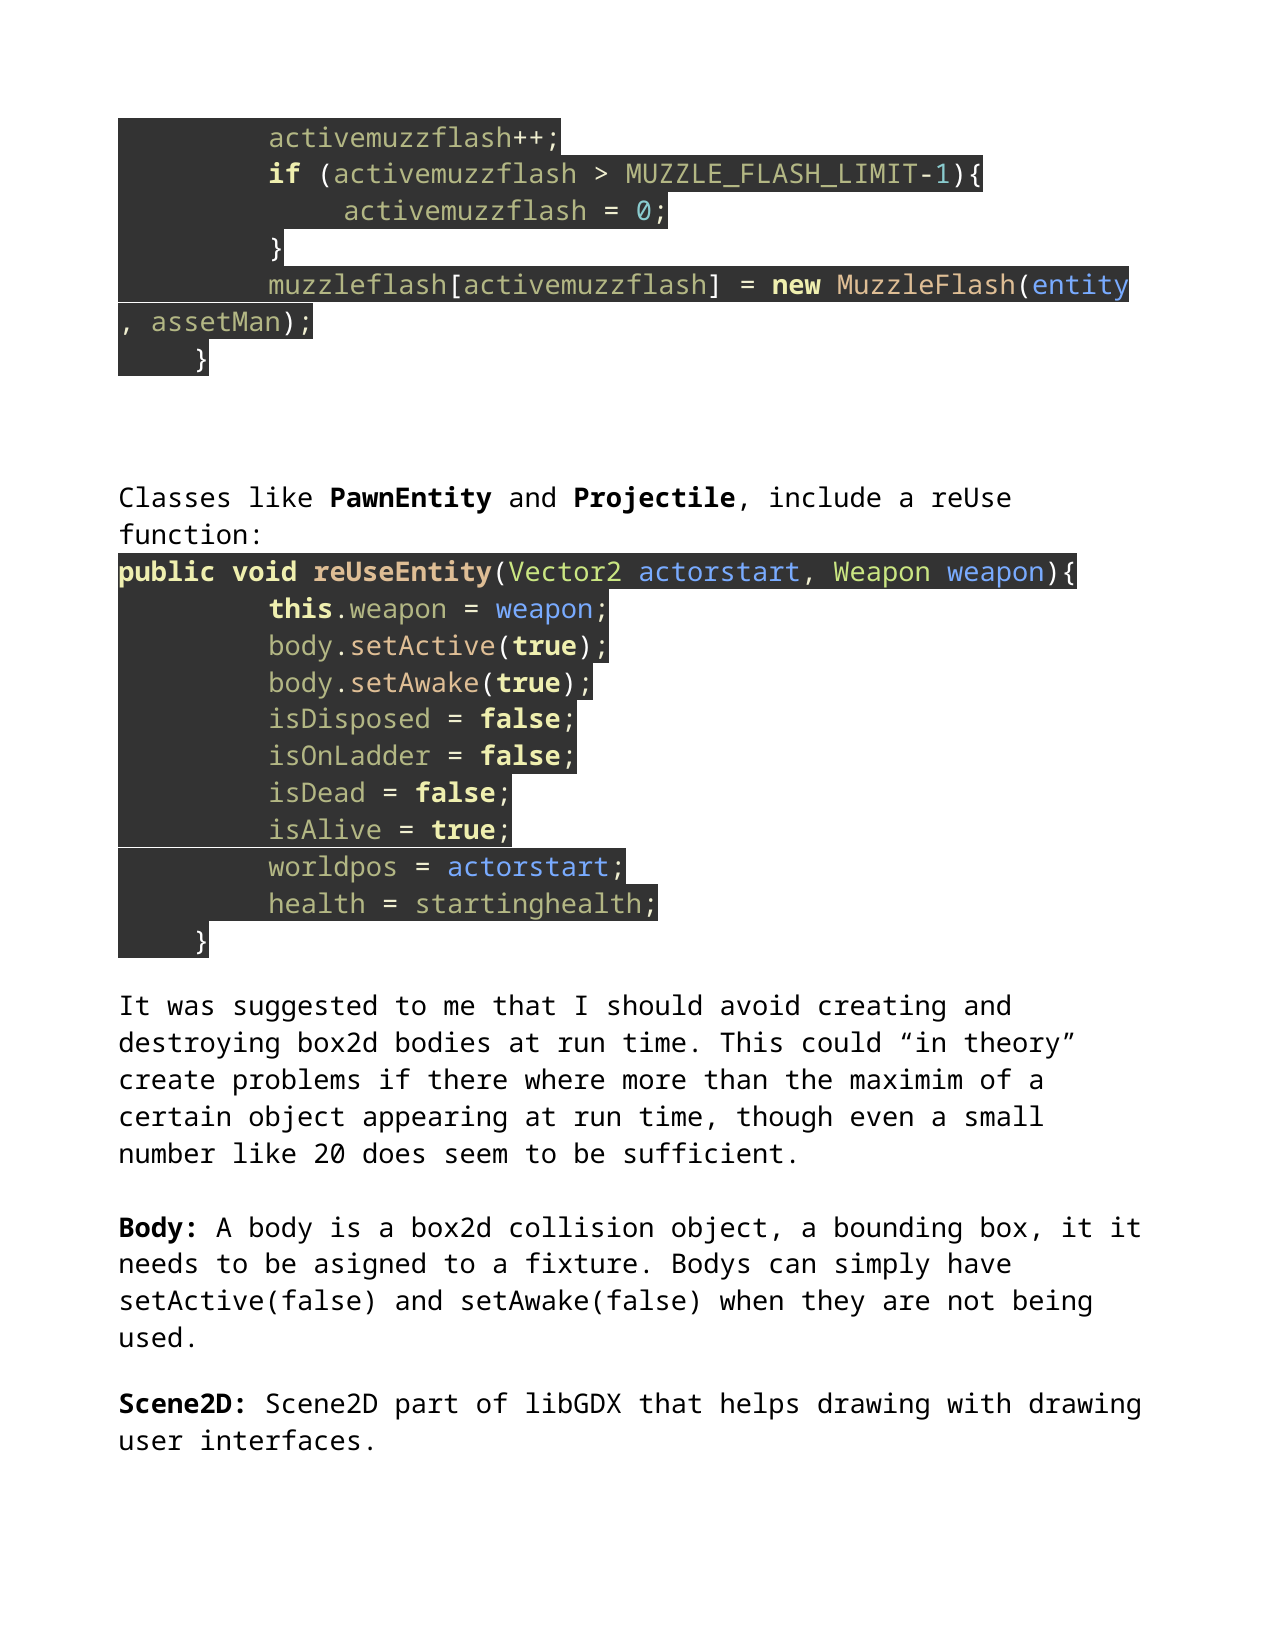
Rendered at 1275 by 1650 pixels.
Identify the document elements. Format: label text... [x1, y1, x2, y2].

text isDisposed = false; [118, 700, 1157, 737]
text worldpos = actorstart; [118, 847, 1157, 884]
text body.setActive(true); [118, 626, 1157, 663]
text health = startinghealth; [118, 884, 1157, 921]
text if (activemuzzflash > MUZZLE_FLASH_LIMIT-1){ [118, 155, 1157, 192]
text } [118, 339, 1157, 479]
text } [118, 229, 1157, 266]
text isDead = false; [118, 774, 1157, 811]
text activemuzzflash = 0; [118, 192, 1157, 229]
text } [118, 921, 1157, 958]
text this.weapon = weapon; [118, 589, 1157, 626]
text Classes like PawnEntity and Projectile, include a reUse function: public void reUseEntity(Vector2 actorstart, Weapon weapon){ [118, 479, 1157, 589]
text It was suggested to me that I should avoid creating and destroying box2d bodies at run time. This could “in theory” create problems if there where more than the maximim of a certain object appearing at run time, though even a small number like 20 does seem to be sufficient. Body: A body is a box2d collision object, a bounding box, it it needs to be asigned to a fixture. Bodys can simply have setActive(false) and setAwake(false) when they are not being used. [118, 987, 1157, 1356]
text isOnLadder = false; [118, 737, 1157, 774]
text body.setAwake(true); [118, 663, 1157, 700]
text activemuzzflash++; [118, 118, 1157, 155]
text isAlive = true; [118, 811, 1157, 847]
text Scene2D: Scene2D part of libGDX that helps drawing with drawing user interfaces. [118, 1384, 1157, 1458]
text muzzleflash[activemuzzflash] = new MuzzleFlash(entity , assetMan); [118, 266, 1157, 339]
